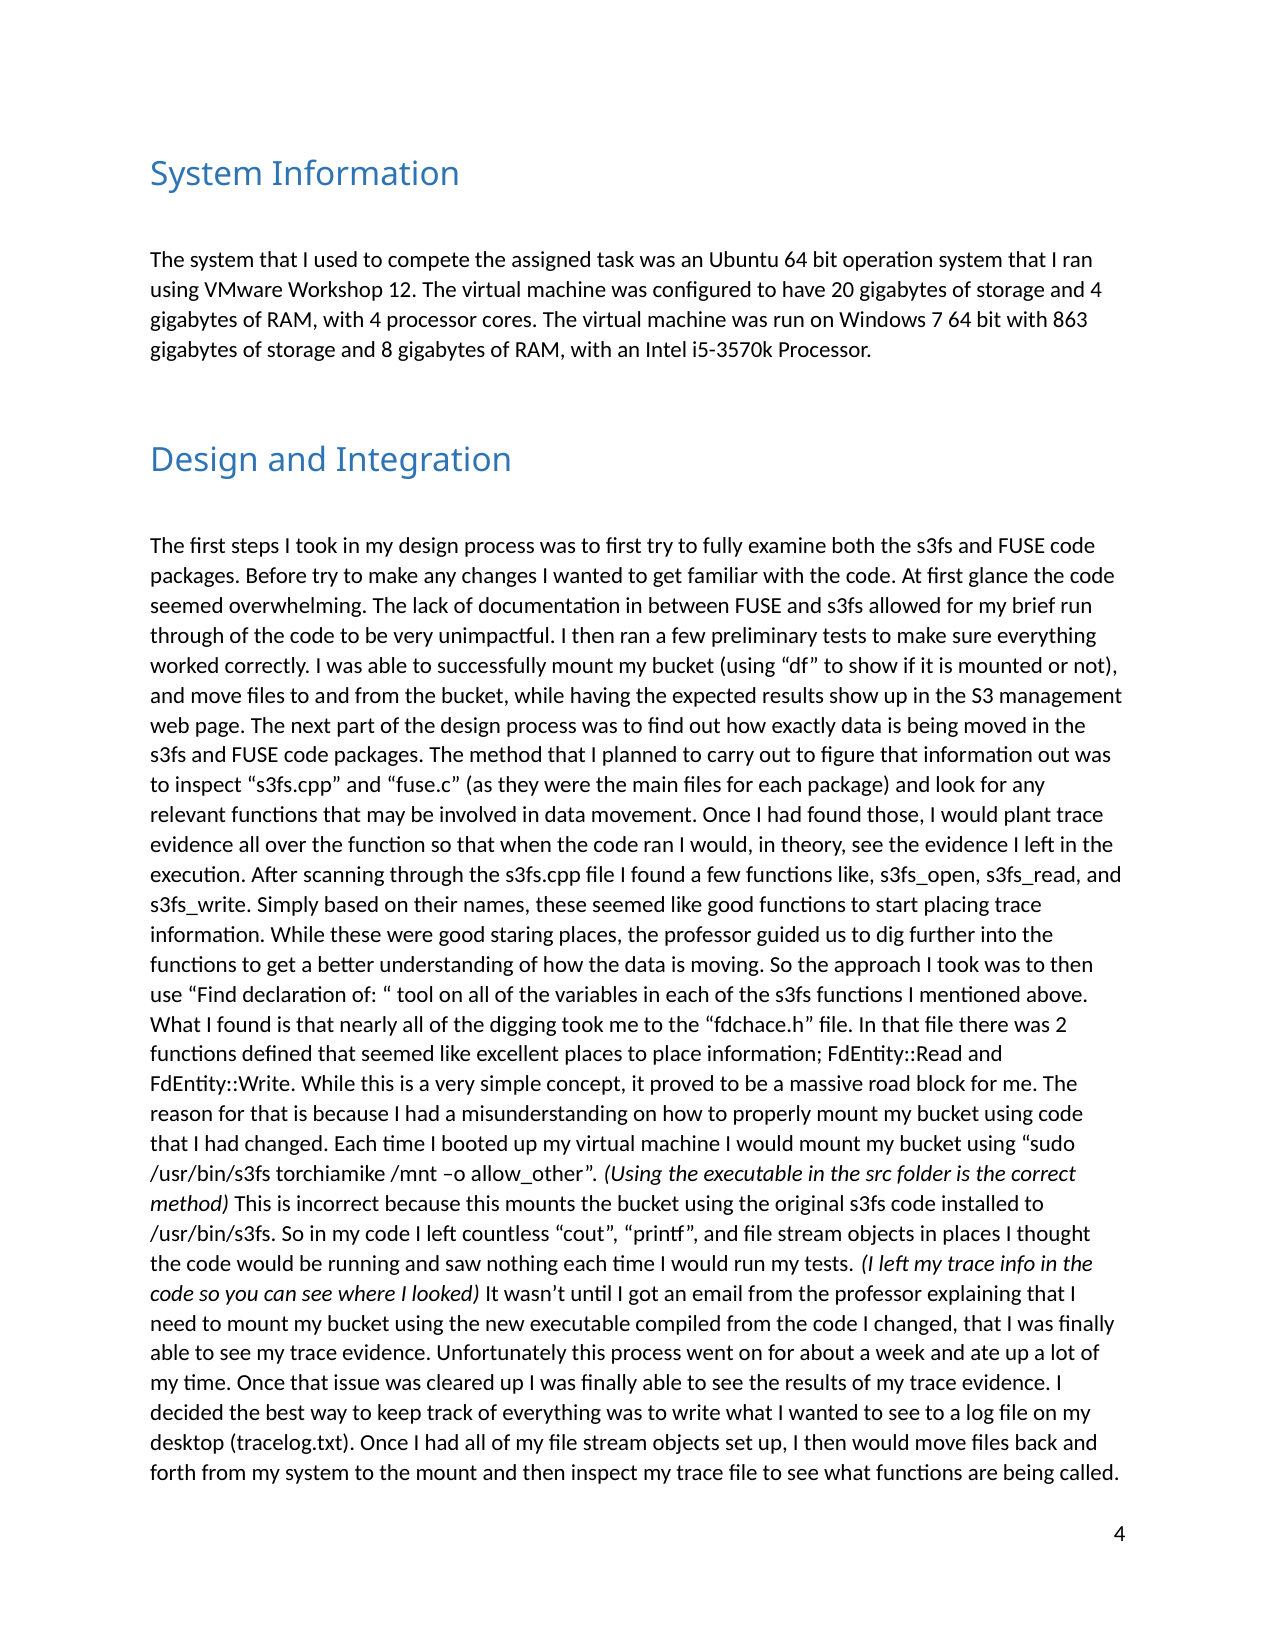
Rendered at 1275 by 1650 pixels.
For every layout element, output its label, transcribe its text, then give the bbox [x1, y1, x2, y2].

subtitle System Information [150, 150, 1125, 195]
text The first steps I took in my design process was to first try to fully examine both the s3fs and FUSE code packages. Before try to make any changes I wanted to get familiar with the code. At first glance the code seemed overwhelming. The lack of documentation in between FUSE and s3fs allowed for my brief run through of the code to be very unimpactful. I then ran a few preliminary tests to make sure everything worked correctly. I was able to successfully mount my bucket (using “df” to show if it is mounted or not), and move files to and from the bucket, while having the expected results show up in the S3 management web page. The next part of the design process was to find out how exactly data is being moved in the s3fs and FUSE code packages. The method that I planned to carry out to figure that information out was to inspect “s3fs.cpp” and “fuse.c” (as they were the main files for each package) and look for any relevant functions that may be involved in data movement. Once I had found those, I would plant trace evidence all over the function so that when the code ran I would, in theory, see the evidence I left in the execution. After scanning through the s3fs.cpp file I found a few functions like, s3fs_open, s3fs_read, and s3fs_write. Simply based on their names, these seemed like good functions to start placing trace information. While these were good staring places, the professor guided us to dig further into the functions to get a better understanding of how the data is moving. So the approach I took was to then use “Find declaration of: “ tool on all of the variables in each of the s3fs functions I mentioned above. What I found is that nearly all of the digging took me to the “fdchace.h” file. In that file there was 2 functions defined that seemed like excellent places to place information; FdEntity::Read and FdEntity::Write. While this is a very simple concept, it proved to be a massive road block for me. The reason for that is because I had a misunderstanding on how to properly mount my bucket using code that I had changed. Each time I booted up my virtual machine I would mount my bucket using “sudo /usr/bin/s3fs torchiamike /mnt –o allow_other”. (Using the executable in the src folder is the correct method) This is incorrect because this mounts the bucket using the original s3fs code installed to /usr/bin/s3fs. So in my code I left countless “cout”, “printf”, and file stream objects in places I thought the code would be running and saw nothing each time I would run my tests. (I left my trace info in the code so you can see where I looked) It wasn’t until I got an email from the professor explaining that I need to mount my bucket using the new executable compiled from the code I changed, that I was finally able to see my trace evidence. Unfortunately this process went on for about a week and ate up a lot of my time. Once that issue was cleared up I was finally able to see the results of my trace evidence. I decided the best way to keep track of everything was to write what I wanted to see to a log file on my desktop (tracelog.txt). Once I had all of my file stream objects set up, I then would move files back and forth from my system to the mount and then inspect my trace file to see what functions are being called. [150, 531, 1125, 1486]
text The system that I used to compete the assigned task was an Ubuntu 64 bit operation system that I ran using VMware Workshop 12. The virtual machine was configured to have 20 gigabytes of storage and 4 gigabytes of RAM, with 4 processor cores. The virtual machine was run on Windows 7 64 bit with 863 gigabytes of storage and 8 gigabytes of RAM, with an Intel i5-3570k Processor. [150, 245, 1125, 363]
subtitle Design and Integration [150, 436, 1125, 482]
